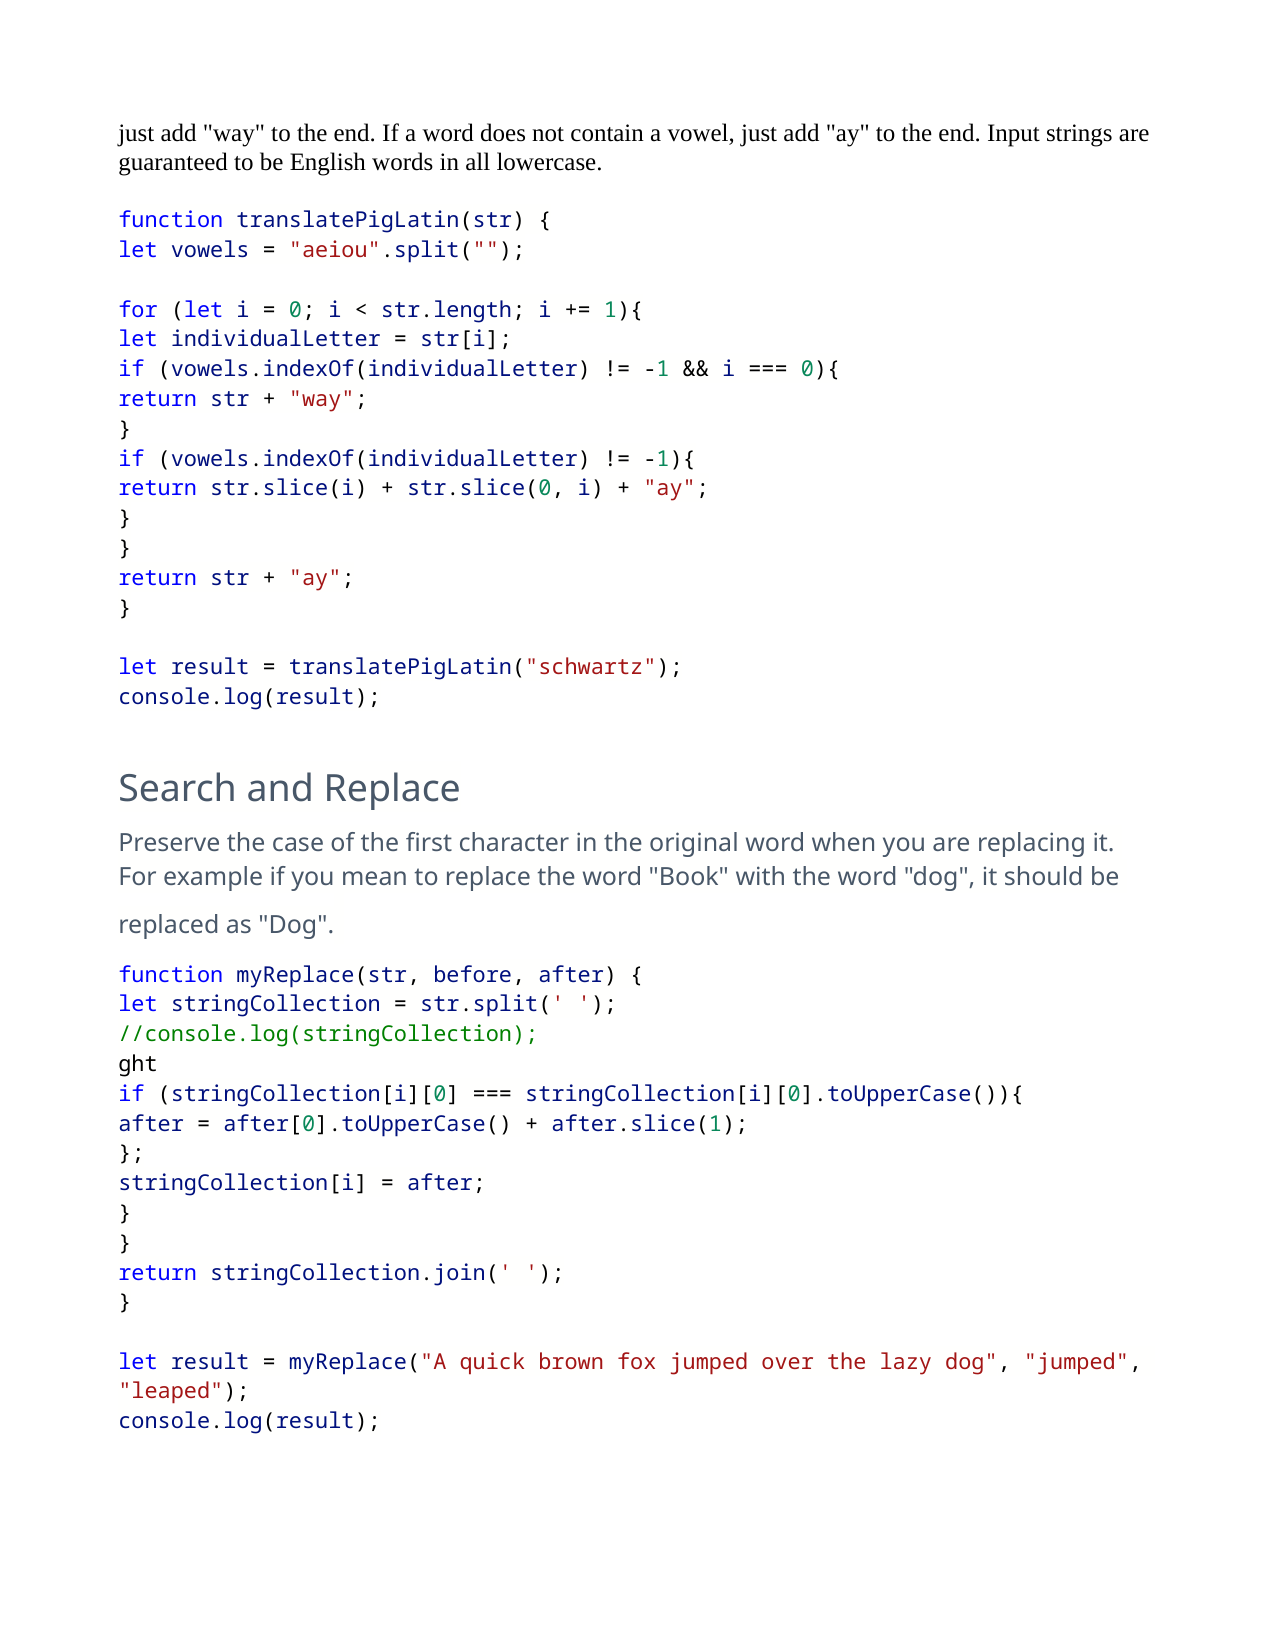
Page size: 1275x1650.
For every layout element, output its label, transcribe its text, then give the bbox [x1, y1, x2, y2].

text console.log(result); [118, 681, 1157, 711]
text let result = translatePigLatin("schwartz"); [118, 651, 1157, 681]
text //console.log(stringCollection); [118, 1018, 1157, 1048]
text function translatePigLatin(str) { [118, 204, 1157, 234]
text }; [118, 1137, 1157, 1167]
text function myReplace(str, before, after) { [118, 958, 1157, 988]
text if (vowels.indexOf(individualLetter) != -1 && i === 0){ [118, 353, 1157, 383]
text } [118, 592, 1157, 621]
text for (let i = 0; i < str.length; i += 1){ [118, 294, 1157, 323]
text let result = myReplace("A quick brown fox jumped over the lazy dog", "jumped", "leaped"); [118, 1346, 1157, 1405]
text just add "way" to the end. If a word does not contain a vowel, just add "ay" to the end. Input strings are guaranteed to be English words in all lowercase. [118, 118, 1157, 176]
text } [118, 502, 1157, 532]
text stringCollection[i] = after; [118, 1167, 1157, 1197]
text } [118, 1197, 1157, 1227]
text return str + "ay"; [118, 562, 1157, 592]
text } [118, 413, 1157, 443]
subtitle Search and Replace [118, 761, 1157, 812]
text } [118, 532, 1157, 562]
text console.log(result); [118, 1405, 1157, 1435]
text } [118, 1286, 1157, 1316]
text } [118, 1227, 1157, 1256]
text if (vowels.indexOf(individualLetter) != -1){ [118, 443, 1157, 472]
text let vowels = "aeiou".split(""); [118, 234, 1157, 264]
text return str.slice(i) + str.slice(0, i) + "ay"; [118, 472, 1157, 502]
text ght [118, 1048, 1157, 1078]
text after = after[0].toUpperCase() + after.slice(1); [118, 1107, 1157, 1137]
text let individualLetter = str[i]; [118, 323, 1157, 353]
text if (stringCollection[i][0] === stringCollection[i][0].toUpperCase()){ [118, 1078, 1157, 1107]
text let stringCollection = str.split(' '); [118, 988, 1157, 1018]
text return stringCollection.join(' '); [118, 1256, 1157, 1286]
text return str + "way"; [118, 383, 1157, 413]
text Preserve the case of the first character in the original word when you are replacing it. For example if you mean to replace the word "Book" with the word "dog", it should be replaced as "Dog". [118, 825, 1157, 944]
